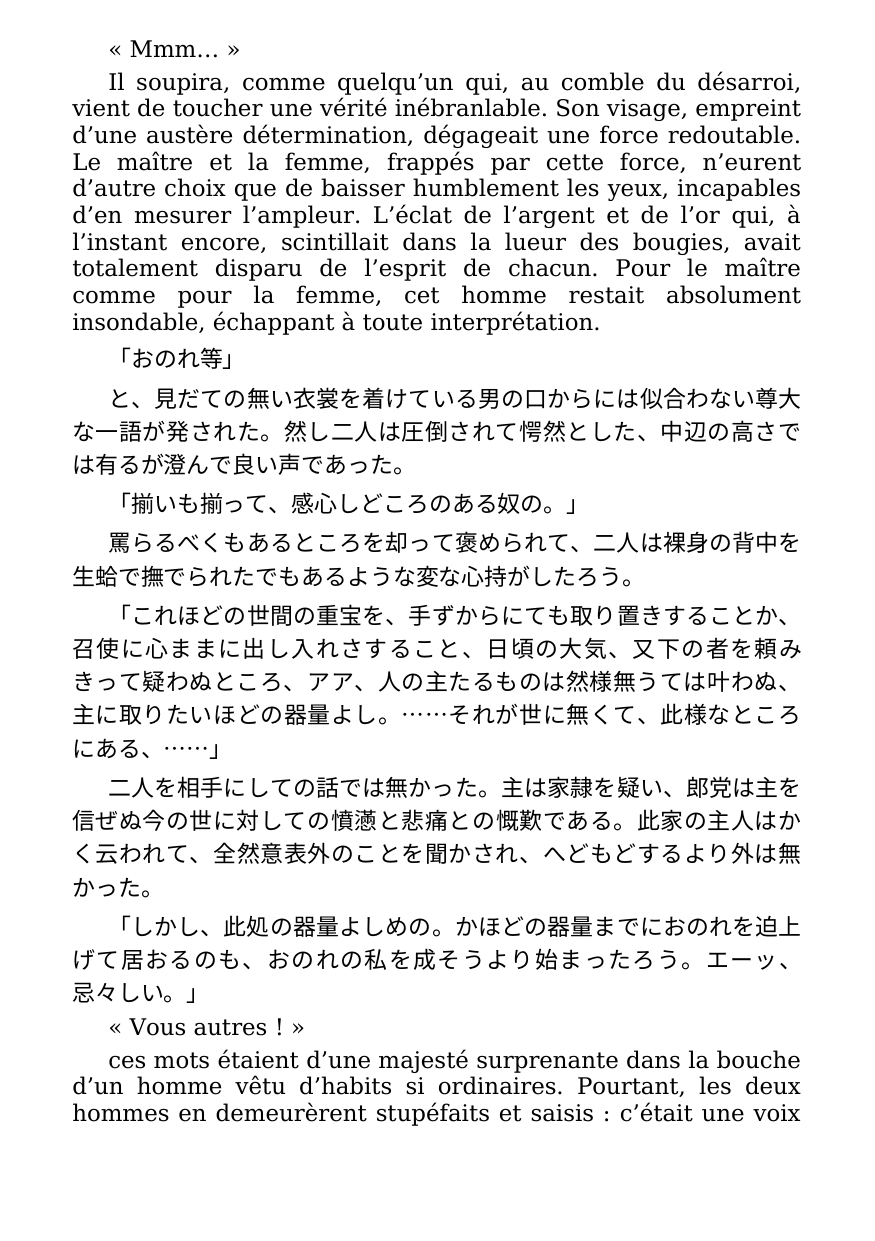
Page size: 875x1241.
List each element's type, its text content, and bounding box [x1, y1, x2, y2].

text 「しかし、此処の器量よしめの。かほどの器量までにおのれを迫上げて居おるのも、おのれの私を成そうより始まったろう。エーッ、忌々しい。」 [72, 908, 802, 1008]
text と、見だての無い衣裳を着けている男の口からには似合わない尊大な一語が発された。然し二人は圧倒されて愕然とした、中辺の高さでは有るが澄んで良い声であった。 [72, 380, 802, 480]
text ces mots étaient d’une majesté surprenante dans la bouche d’un homme vêtu d’habits si ordinaires. Pourtant, les deux hommes en demeurèrent stupéfaits et saisis : c’était une voix [72, 1047, 802, 1127]
text 罵らるべくもあるところを却って褒められて、二人は裸身の背中を生蛤で撫でられたでもあるような変な心持がしたろう。 [72, 525, 802, 592]
text « Mmm… » [72, 36, 802, 63]
text 「おのれ等」 [72, 341, 802, 374]
text 二人を相手にしての話では無かった。主は家隷を疑い、郎党は主を信ぜぬ今の世に対しての憤懣と悲痛との慨歎である。此家の主人はかく云われて、全然意表外のことを聞かされ、へどもどするより外は無かった。 [72, 770, 802, 903]
text 「これほどの世間の重宝を、手ずからにても取り置きすることか、召使に心ままに出し入れさすること、日頃の大気、又下の者を頼みきって疑わぬところ、アア、人の主たるものは然様無うては叶わぬ、主に取りたいほどの器量よし。……それが世に無くて、此様なところにある、……」 [72, 598, 802, 764]
text « Vous autres ! » [72, 1014, 802, 1041]
text Il soupira, comme quelqu’un qui, au comble du désarroi, vient de toucher une vérité inébranlable. Son visage, empreint d’une austère détermination, dégageait une force redoutable. Le maître et la femme, frappés par cette force, n’eurent d’autre choix que de baisser humblement les yeux, incapables d’en mesurer l’ampleur. L’éclat de l’argent et de l’or qui, à l’instant encore, scintillait dans la lueur des bougies, avait totalement disparu de l’esprit de chacun. Pour le maître comme pour la femme, cet homme restait absolument insondable, échappant à toute interprétation. [72, 69, 802, 335]
text 「揃いも揃って、感心しどころのある奴の。」 [72, 486, 802, 519]
